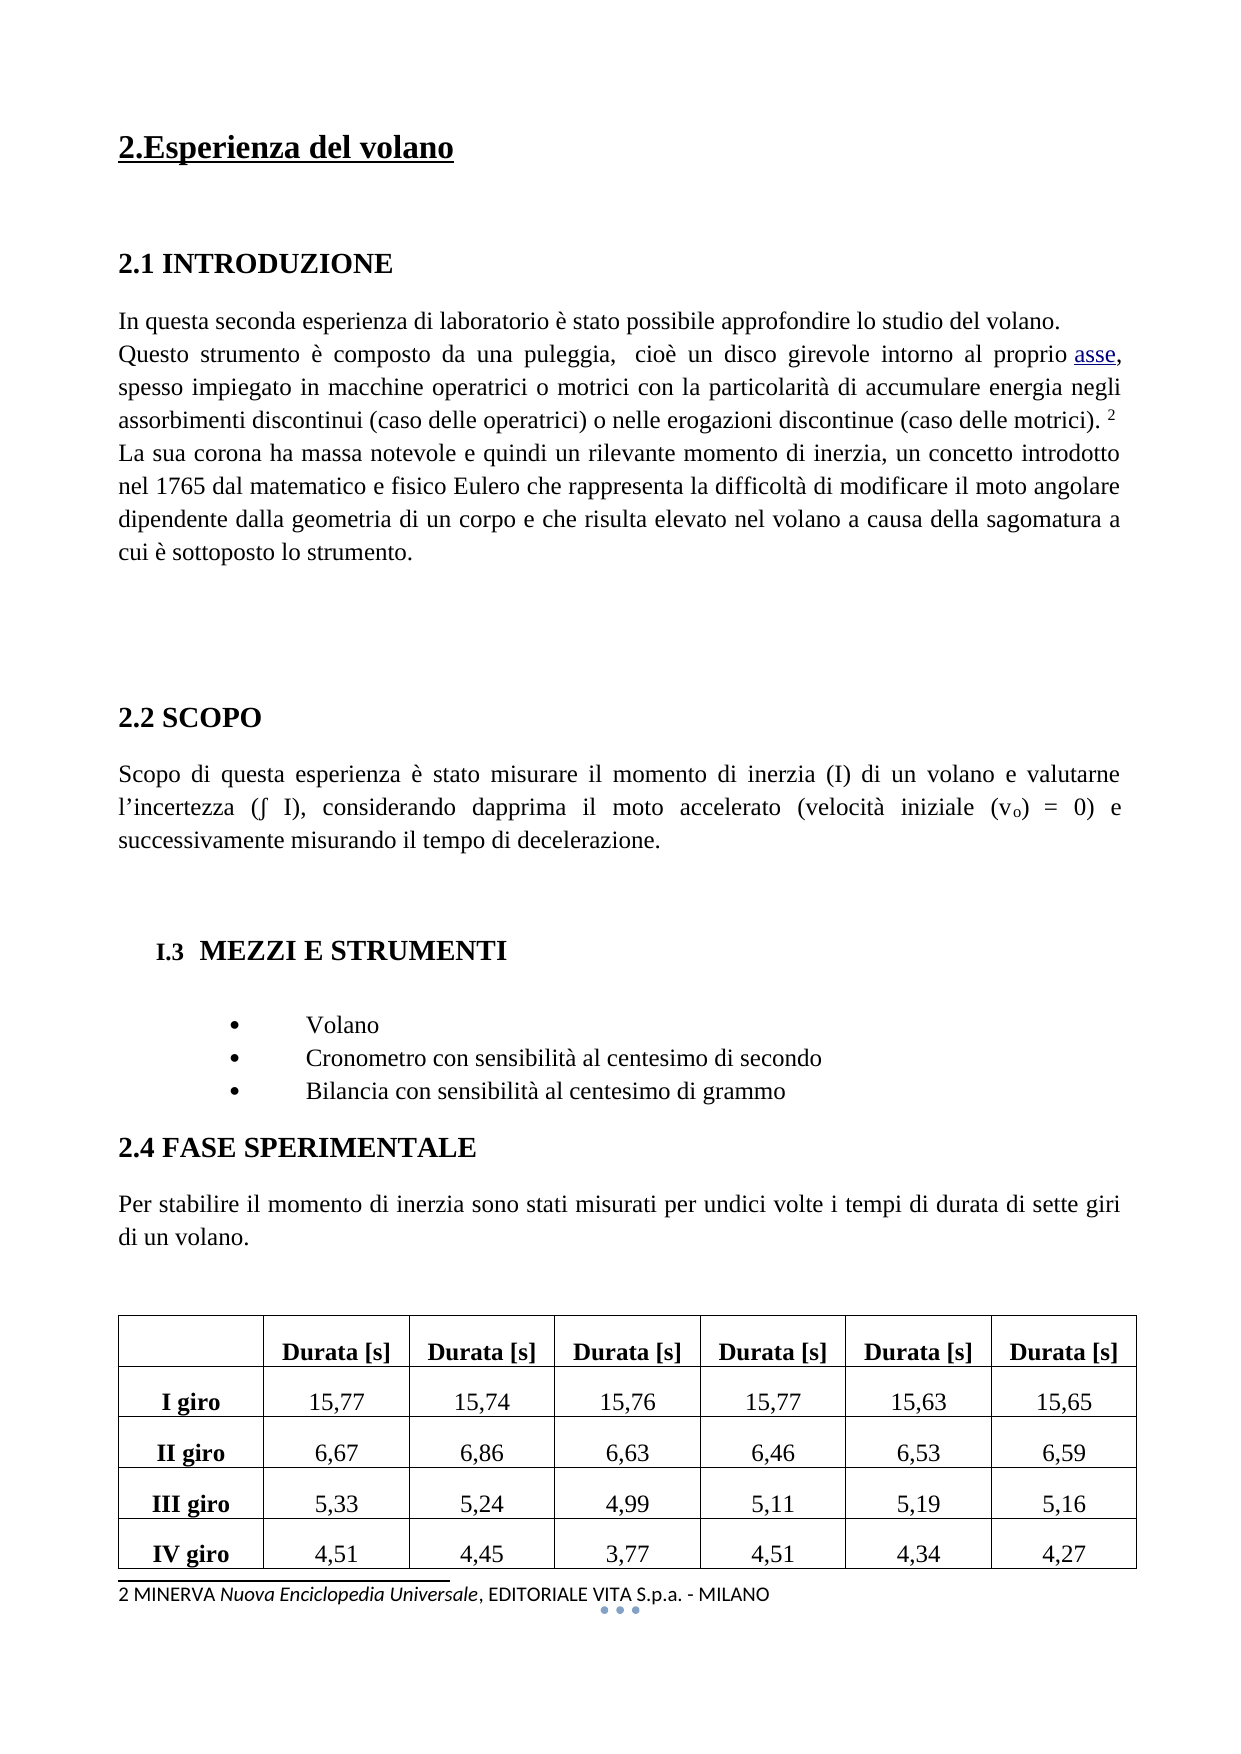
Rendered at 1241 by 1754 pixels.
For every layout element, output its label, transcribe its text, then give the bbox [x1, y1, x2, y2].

table_cell 15,65 [992, 1367, 1136, 1416]
table_cell 6,46 [701, 1417, 845, 1467]
table_cell 3,77 [555, 1519, 700, 1568]
table_cell 15,76 [555, 1367, 700, 1416]
table_header Durata [s] [410, 1316, 554, 1366]
list MEZZI E STRUMENTI [156, 933, 1122, 967]
table_cell 15,77 [264, 1367, 409, 1416]
table_cell 5,16 [992, 1468, 1136, 1517]
table_cell 4,45 [410, 1519, 554, 1568]
text 2.4 FASE SPERIMENTALE [118, 1130, 1122, 1164]
table_header Durata [s] [701, 1316, 845, 1366]
table_header Durata [s] [992, 1316, 1136, 1366]
text Scopo di questa esperienza è stato misurare il momento di inerzia (I) di un volano e valutarne l’incertezza (ʃ I), considerando dapprima il moto accelerato (velocità iniziale (vo) = 0) e successivamente misurando il tempo di decelerazione. [118, 759, 1122, 854]
list Cronometro con sensibilità al centesimo di secondo [231, 1043, 1122, 1072]
text 2.1 INTRODUZIONE [118, 246, 1122, 280]
table_header Durata [s] [846, 1316, 991, 1366]
table_cell 6,53 [846, 1417, 991, 1467]
text 2.Esperienza del volano [118, 128, 1122, 166]
table_cell 5,11 [701, 1468, 845, 1517]
list Bilancia con sensibilità al centesimo di grammo [231, 1076, 1122, 1105]
table_cell IV giro [119, 1519, 263, 1568]
table_cell 4,34 [846, 1519, 991, 1568]
table_cell 6,63 [555, 1417, 700, 1467]
text Questo strumento è composto da una puleggia, cioè un disco girevole intorno al proprio asse, spesso impiegato in macchine operatrici o motrici con la particolarità di accumulare energia negli assorbimenti discontinui (caso delle operatrici) o nelle erogazioni discontinue (caso delle motrici). [118, 339, 1122, 433]
table_cell 15,74 [410, 1367, 554, 1416]
table_cell 5,33 [264, 1468, 409, 1517]
table_cell 15,63 [846, 1367, 991, 1416]
list Volano [231, 1010, 1122, 1039]
table_cell I giro [119, 1367, 263, 1416]
table_cell 6,86 [410, 1417, 554, 1467]
table_cell II giro [119, 1417, 263, 1467]
text In questa seconda esperienza di laboratorio è stato possibile approfondire lo studio del volano. [118, 306, 1122, 334]
table_cell 4,27 [992, 1519, 1136, 1568]
table_header Durata [s] [264, 1316, 409, 1366]
table_cell III giro [119, 1468, 263, 1517]
table_cell 15,77 [701, 1367, 845, 1416]
table_cell 6,59 [992, 1417, 1136, 1467]
text 2.2 SCOPO [118, 700, 1122, 733]
table_header [119, 1316, 263, 1366]
table_cell 6,67 [264, 1417, 409, 1467]
table_cell 5,19 [846, 1468, 991, 1517]
text Per stabilire il momento di inerzia sono stati misurati per undici volte i tempi di durata di sette giri di un volano. [118, 1189, 1122, 1251]
table_cell 4,51 [264, 1519, 409, 1568]
table_cell 4,99 [555, 1468, 700, 1517]
table_header Durata [s] [555, 1316, 700, 1366]
table_cell 4,51 [701, 1519, 845, 1568]
text La sua corona ha massa notevole e quindi un rilevante momento di inerzia, un concetto introdotto nel 1765 dal matematico e fisico Eulero che rappresenta la difficoltà di modificare il moto angolare dipendente dalla geometria di un corpo e che risulta elevato nel volano a causa della sagomatura a cui è sottoposto lo strumento. [118, 438, 1122, 566]
table_cell 5,24 [410, 1468, 554, 1517]
text MINERVA Nuova Enciclopedia Universale, EDITORIALE VITA S.p.a. - MILANO [118, 1581, 1122, 1606]
